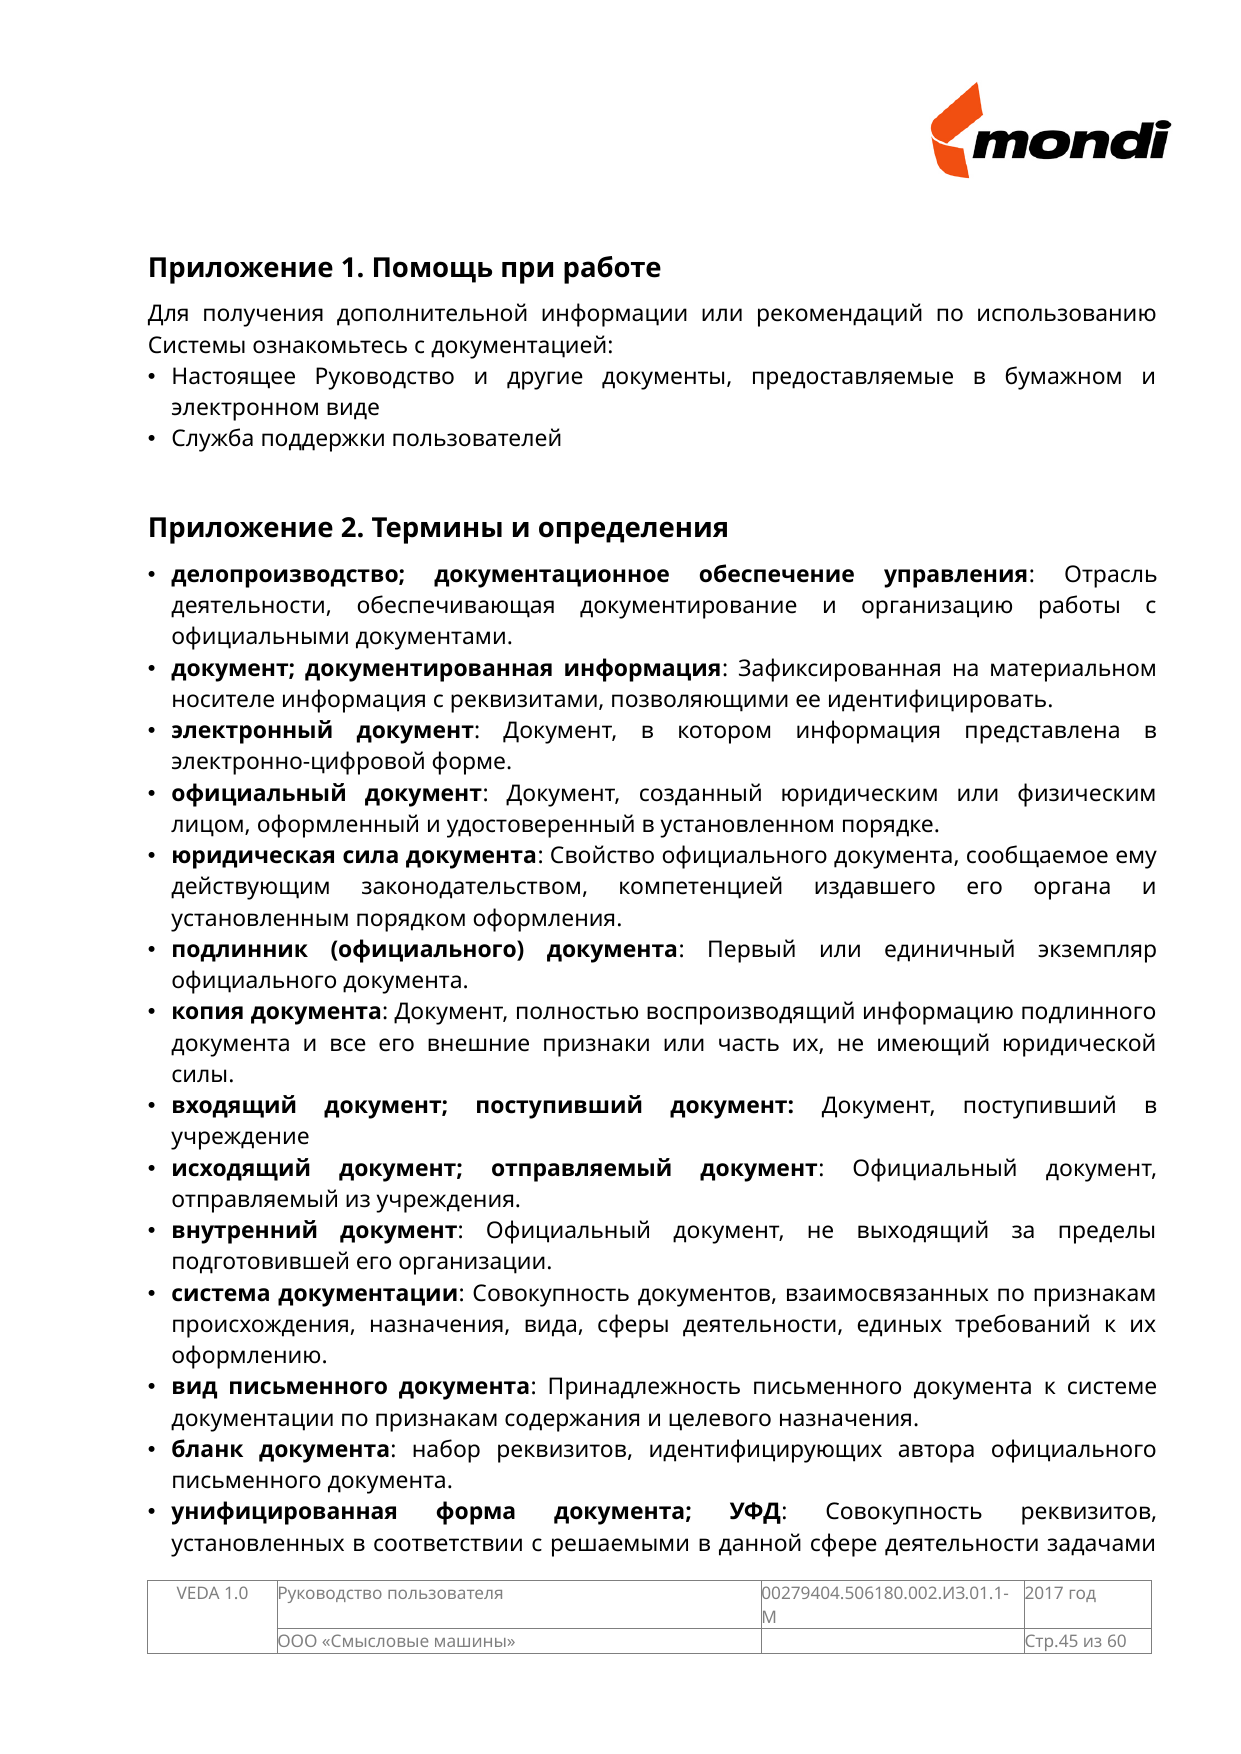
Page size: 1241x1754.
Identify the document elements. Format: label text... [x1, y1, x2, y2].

subtitle Приложение 1. Помощь при работе [148, 248, 1157, 286]
picture [921, 76, 1181, 188]
list Настоящее Руководство и другие документы, предоставляемые в бумажном и электронном виде [148, 360, 1157, 422]
list вид письменного документа: Принадлежность письменного документа к системе документации по признакам содержания и целевого назначения. [148, 1370, 1157, 1433]
list исходящий документ; отправляемый документ: Официальный документ, отправляемый из учреждения. [148, 1151, 1157, 1214]
list электронный документ: Документ, в котором информация представлена в электронно-цифровой форме. [148, 714, 1157, 776]
list бланк документа: набор реквизитов, идентифицирующих автора официального письменного документа. [148, 1433, 1157, 1495]
list внутренний документ: Официальный документ, не выходящий за пределы подготовившей его организации. [148, 1214, 1157, 1276]
list копия документа: Документ, полностью воспроизводящий информацию подлинного документа и все его внешние признаки или часть их, не имеющий юридической силы. [148, 995, 1157, 1089]
list делопроизводство; документационное обеспечение управления: Отрасль деятельности, обеспечивающая документирование и организацию работы с официальными документами. [148, 558, 1157, 651]
list система документации: Совокупность документов, взаимосвязанных по признакам происхождения, назначения, вида, сферы деятельности, единых требований к их оформлению. [148, 1276, 1157, 1370]
text Для получения дополнительной информации или рекомендаций по использованию Системы ознакомьтесь с документацией: [148, 297, 1157, 360]
subtitle Приложение 2. Термины и определения [148, 508, 1157, 546]
list юридическая сила документа: Свойство официального документа, сообщаемое ему действующим законодательством, компетенцией издавшего его органа и установленным порядком оформления. [148, 839, 1157, 933]
list входящий документ; поступивший документ: Документ, поступивший в учреждение [148, 1089, 1157, 1151]
list подлинник (официального) документа: Первый или единичный экземпляр официального документа. [148, 933, 1157, 995]
list унифицированная форма документа; УФД: Совокупность реквизитов, установленных в соответствии с решаемыми в данной сфере деятельности задачами [148, 1495, 1157, 1558]
list официальный документ: Документ, созданный юридическим или физическим лицом, оформленный и удостоверенный в установленном порядке. [148, 776, 1157, 839]
list документ; документированная информация: Зафиксированная на материальном носителе информация с реквизитами, позволяющими ее идентифицировать. [148, 651, 1157, 714]
list Служба поддержки пользователей [148, 422, 1157, 453]
